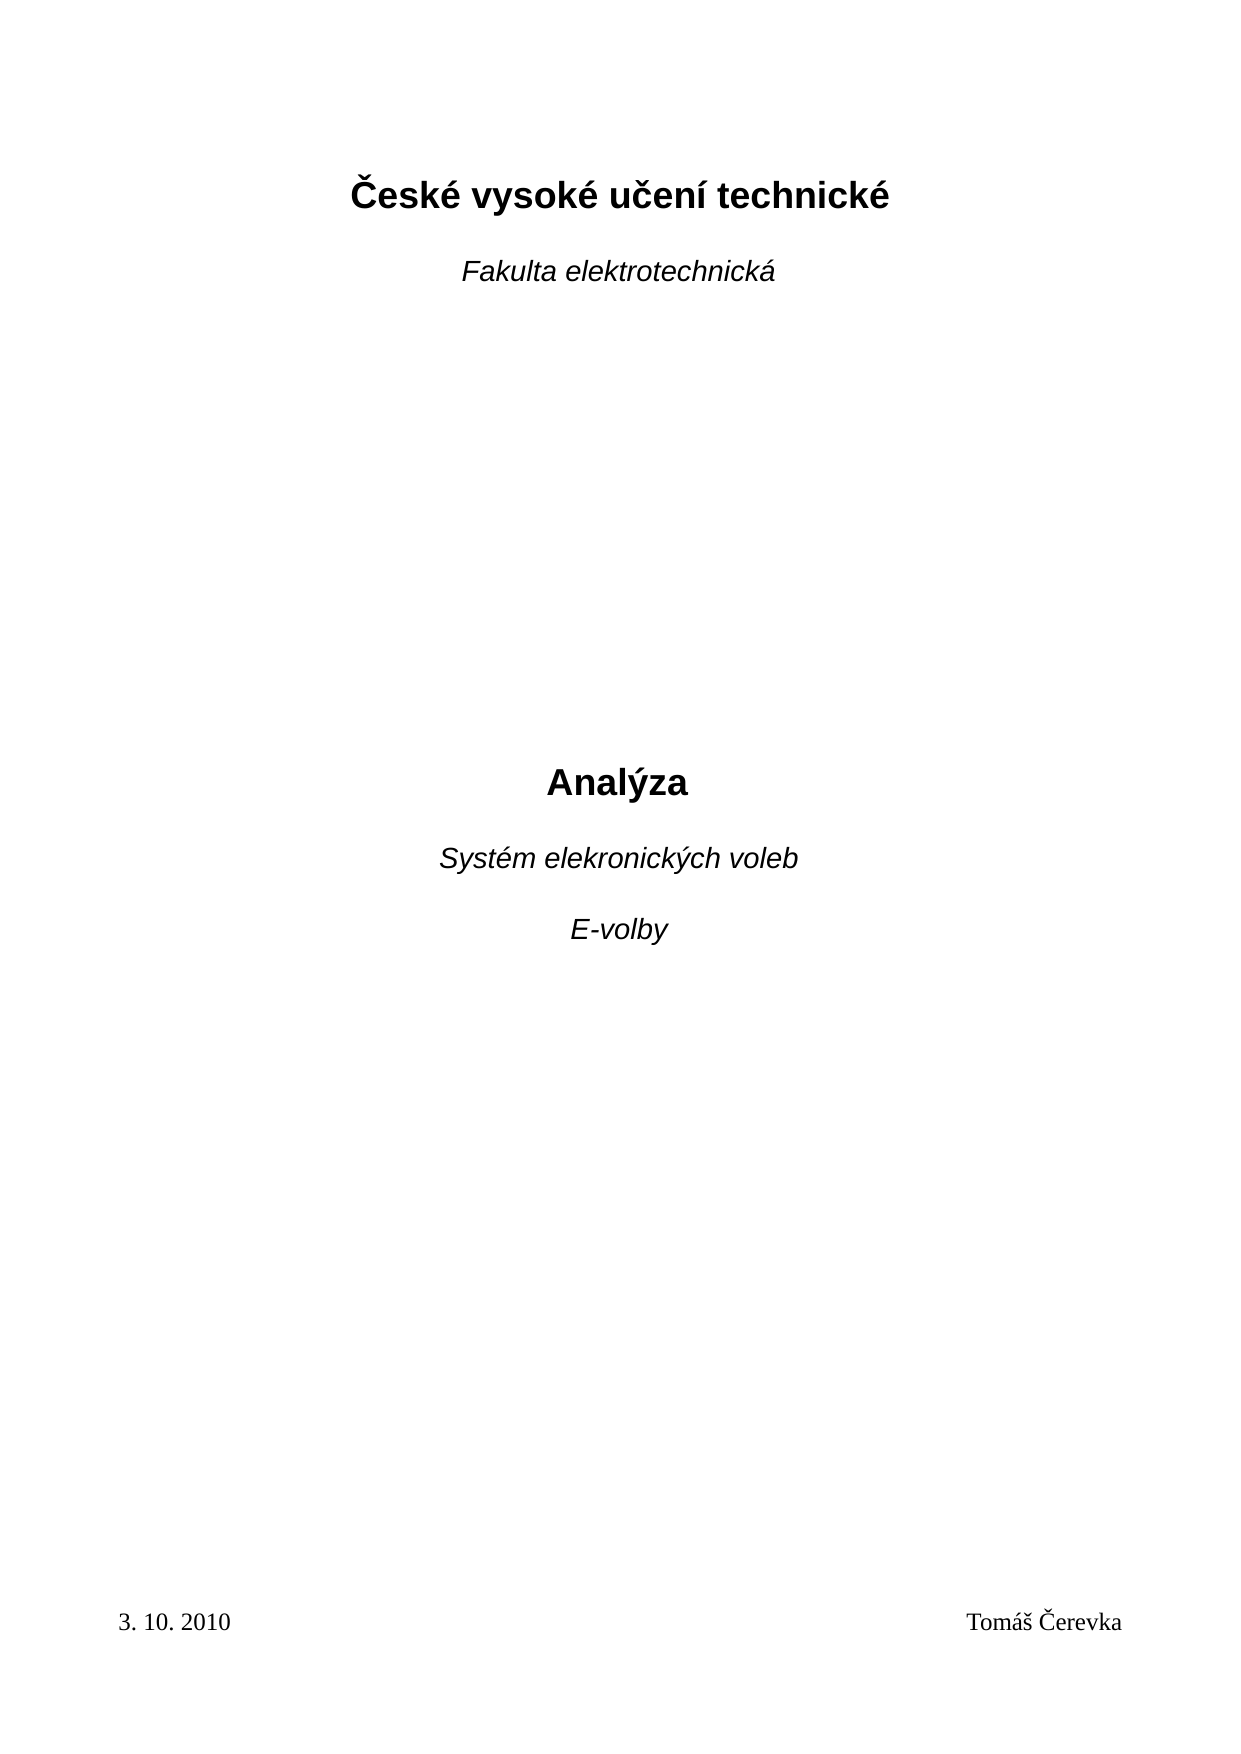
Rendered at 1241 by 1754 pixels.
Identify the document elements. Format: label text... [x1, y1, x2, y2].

title České vysoké učení technické [118, 174, 1122, 217]
title Analýza [112, 761, 1122, 804]
subtitle Systém elekronických voleb [118, 841, 1122, 875]
subtitle Fakulta elektrotechnická [118, 254, 1122, 288]
subtitle E-volby [118, 912, 1122, 946]
